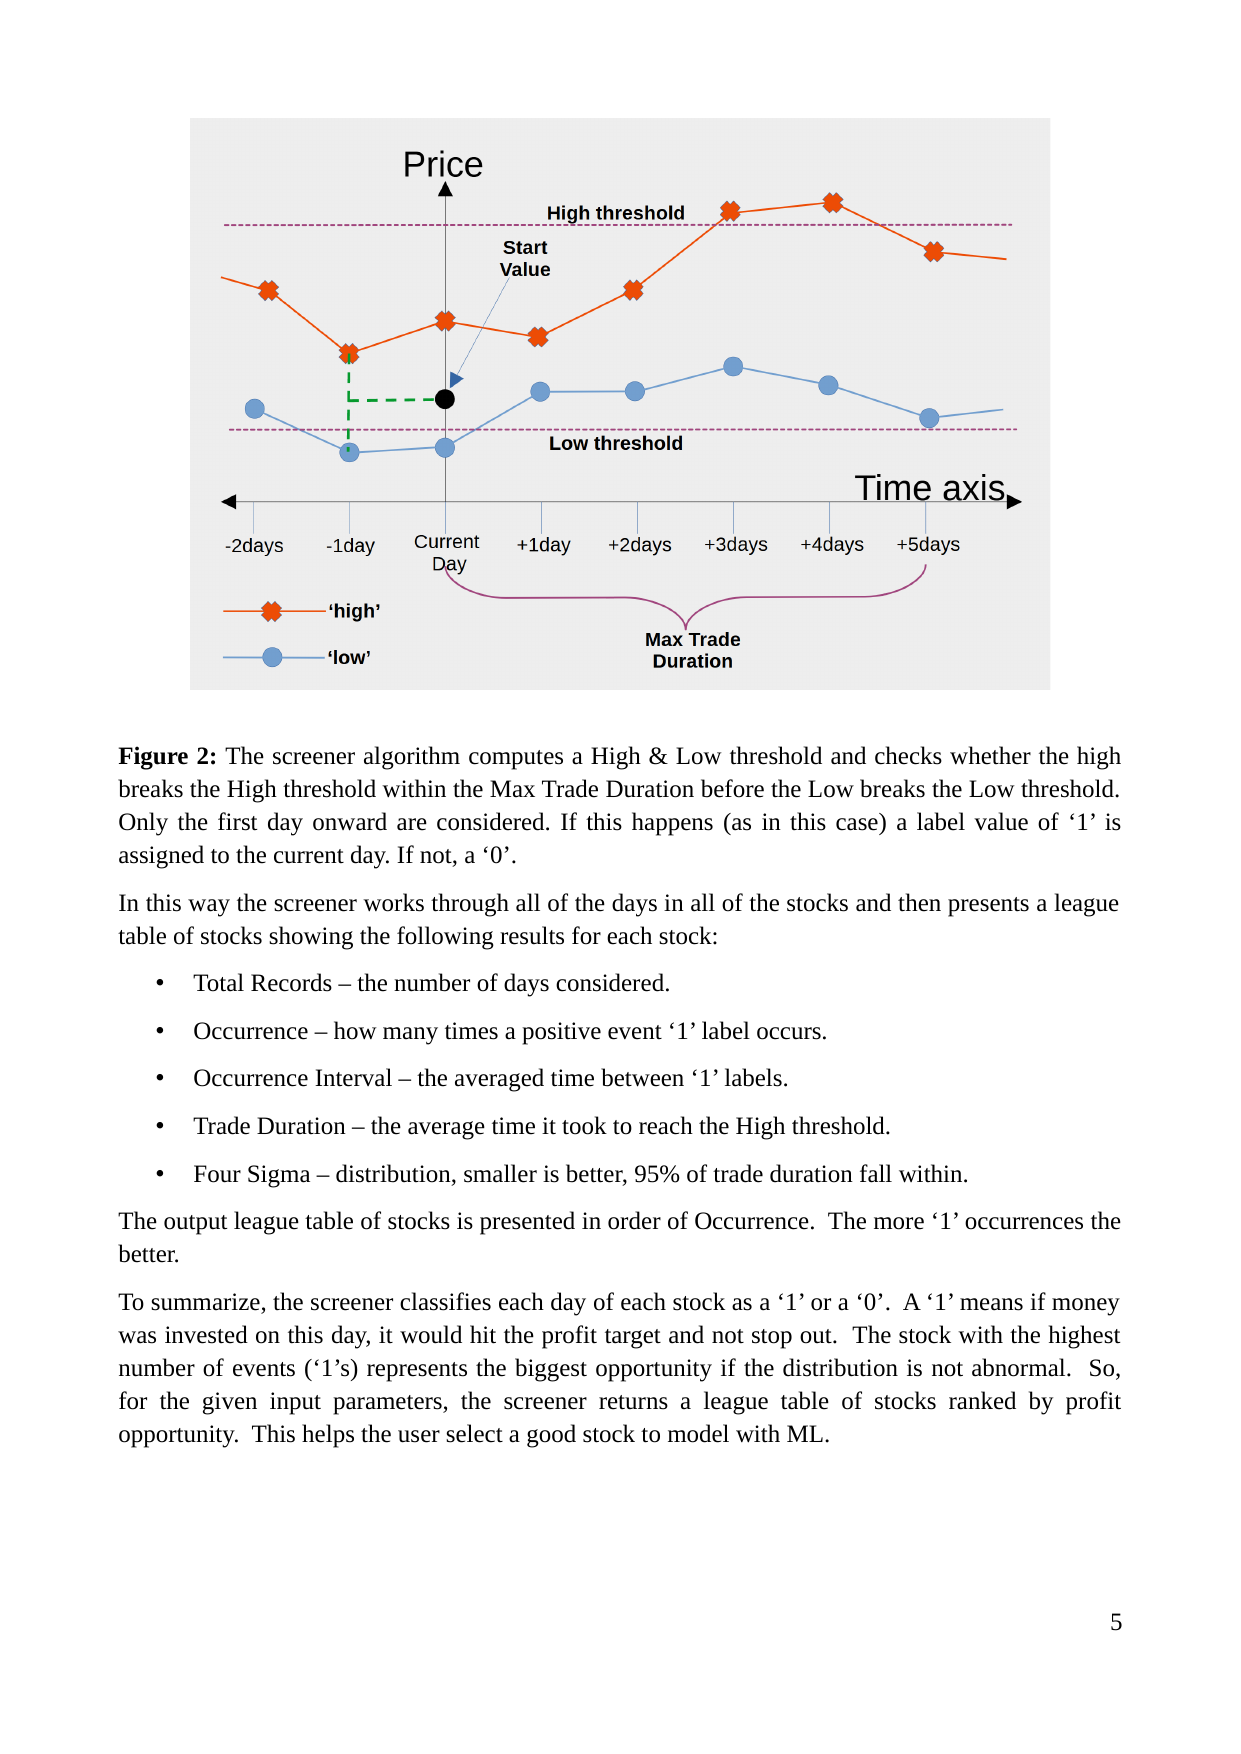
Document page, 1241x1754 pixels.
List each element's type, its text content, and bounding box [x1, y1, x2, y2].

list Total Records – the number of days considered. [156, 968, 1122, 997]
text The output league table of stocks is presented in order of Occurrence. The more ‘1’ occurrences the better. [118, 1206, 1122, 1268]
list Trade Duration – the average time it took to reach the High threshold. [156, 1111, 1122, 1140]
picture [190, 118, 1051, 690]
text To summarize, the screener classifies each day of each stock as a ‘1’ or a ‘0’. A ‘1’ means if money was invested on this day, it would hit the profit target and not stop out. The stock with the highest number of events (‘1’s) represents the biggest opportunity if the distribution is not abnormal. So, for the given input parameters, the screener returns a league table of stocks ranked by profit opportunity. This helps the user select a good stock to model with ML. [118, 1287, 1122, 1448]
text In this way the screener works through all of the days in all of the stocks and then presents a league table of stocks showing the following results for each stock: [118, 888, 1122, 949]
list Four Sigma – distribution, smaller is better, 95% of trade duration fall within. [156, 1159, 1122, 1187]
list Occurrence Interval – the averaged time between ‘1’ labels. [156, 1063, 1122, 1092]
list Occurrence – how many times a positive event ‘1’ label occurs. [156, 1016, 1122, 1045]
text Figure 2: The screener algorithm computes a High & Low threshold and checks whether the high breaks the High threshold within the Max Trade Duration before the Low breaks the Low threshold. Only the first day onward are considered. If this happens (as in this case) a label value of ‘1’ is assigned to the current day. If not, a ‘0’. [118, 741, 1122, 869]
